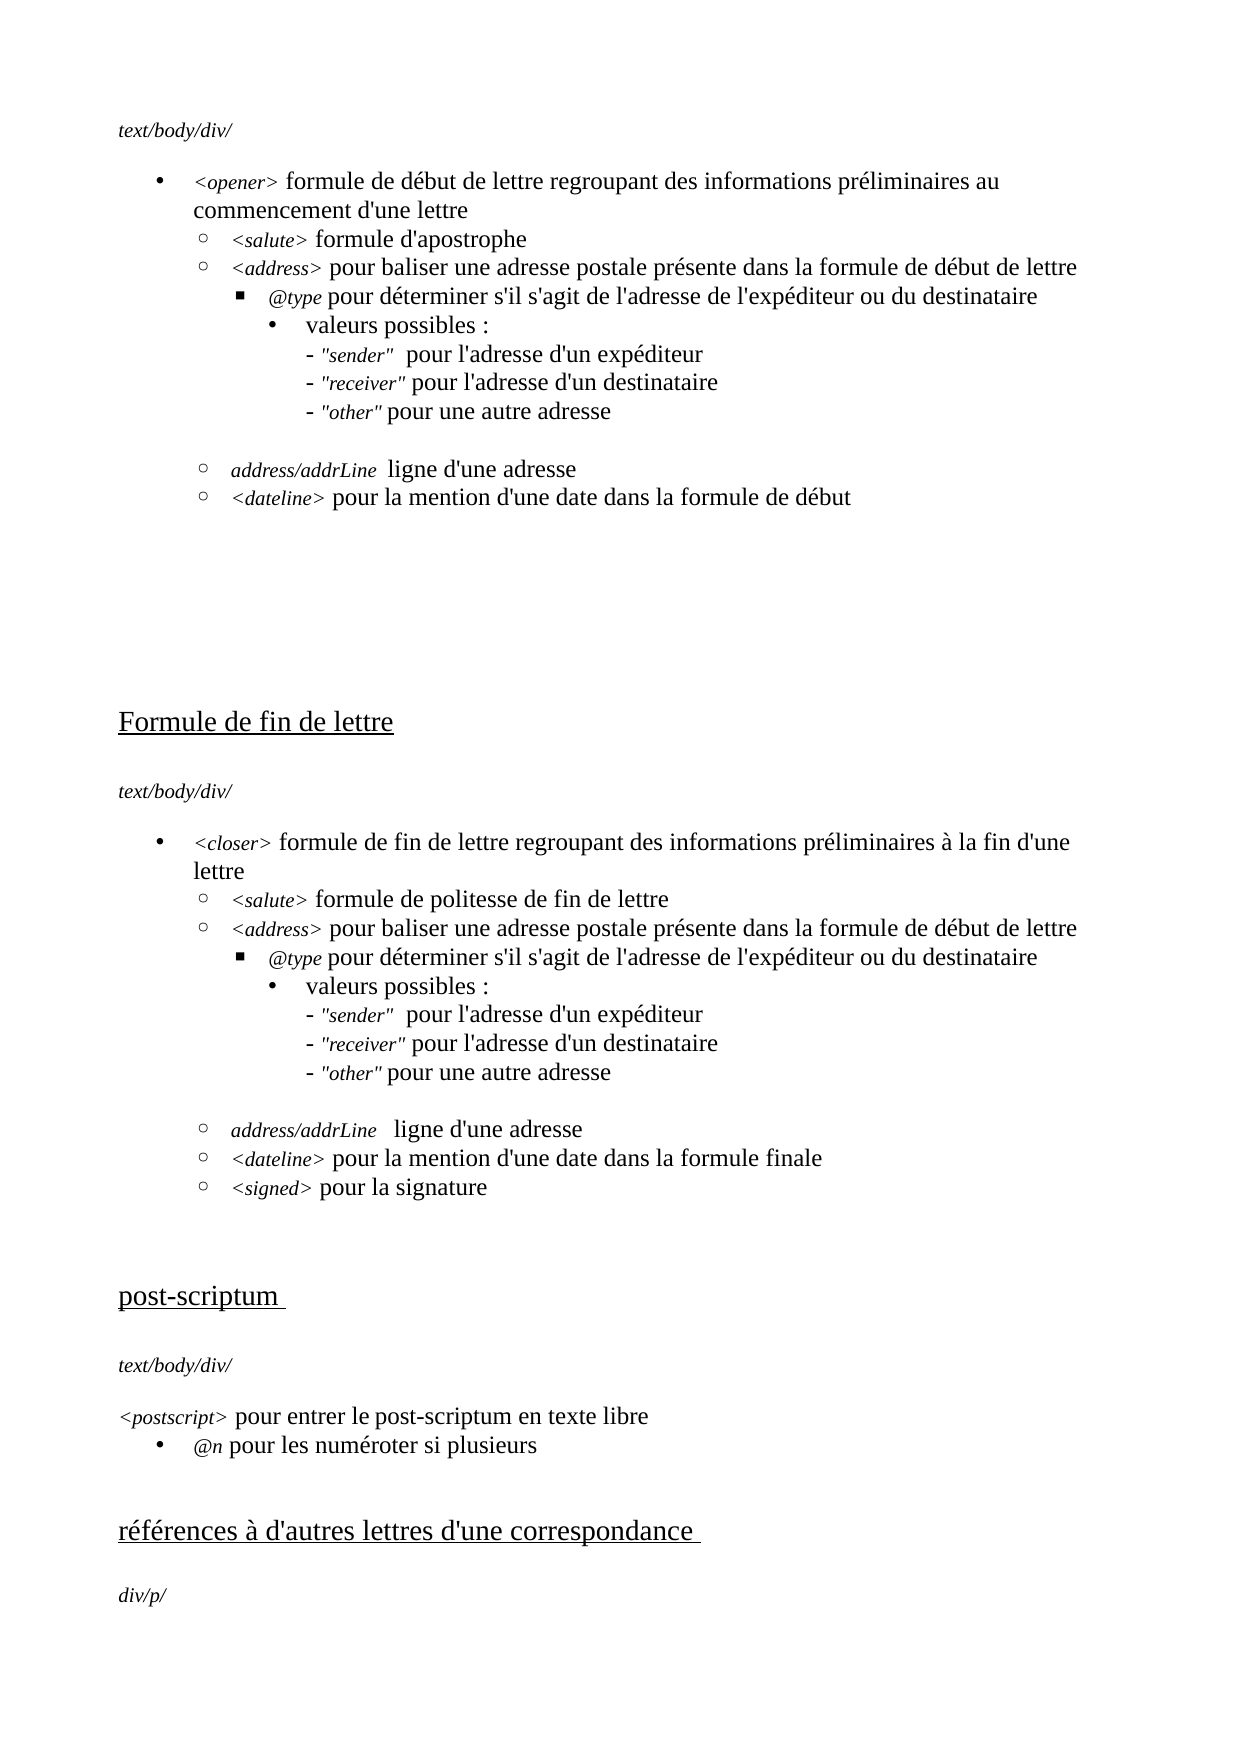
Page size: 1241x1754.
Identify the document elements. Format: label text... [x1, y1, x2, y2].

text text/body/div/ [118, 118, 1122, 142]
list - "sender" pour l'adresse d'un expéditeur [268, 999, 1122, 1028]
list <address> pour baliser une adresse postale présente dans la formule de début de lettre [193, 252, 1122, 281]
list - "other" pour une autre adresse [268, 396, 1122, 425]
list <address> pour baliser une adresse postale présente dans la formule de début de lettre [193, 913, 1122, 942]
list - "receiver" pour l'adresse d'un destinataire [268, 1028, 1122, 1057]
list <signed> pour la signature [193, 1172, 1122, 1201]
list <opener> formule de début de lettre regroupant des informations préliminaires au commencement d'une lettre [156, 166, 1122, 224]
list valeurs possibles : [268, 310, 1122, 339]
list valeurs possibles : [268, 971, 1122, 999]
list <salute> formule d'apostrophe [193, 224, 1122, 252]
list address/addrLine ligne d'une adresse [193, 1114, 1122, 1143]
list - "other" pour une autre adresse [268, 1057, 1122, 1086]
text <postscript> pour entrer le post-scriptum en texte libre [118, 1401, 1122, 1430]
text div/p/ [118, 1583, 1122, 1607]
subtitle références à d'autres lettres d'une correspondance [118, 1513, 1122, 1546]
list address/addrLine ligne d'une adresse [193, 454, 1122, 482]
list @type pour déterminer s'il s'agit de l'adresse de l'expéditeur ou du destinataire [231, 281, 1122, 310]
list @n pour les numéroter si plusieurs [156, 1430, 1122, 1459]
subtitle post-scriptum [118, 1278, 1122, 1312]
list - "receiver" pour l'adresse d'un destinataire [268, 367, 1122, 396]
list - "sender" pour l'adresse d'un expéditeur [268, 339, 1122, 367]
list <dateline> pour la mention d'une date dans la formule de début [193, 482, 1122, 511]
list <salute> formule de politesse de fin de lettre [193, 884, 1122, 913]
text text/body/div/ [118, 779, 1122, 803]
list <dateline> pour la mention d'une date dans la formule finale [193, 1143, 1122, 1172]
subtitle Formule de fin de lettre [118, 704, 1122, 738]
text text/body/div/ [118, 1353, 1122, 1377]
list @type pour déterminer s'il s'agit de l'adresse de l'expéditeur ou du destinataire [231, 942, 1122, 971]
list <closer> formule de fin de lettre regroupant des informations préliminaires à la fin d'une lettre [156, 827, 1122, 884]
